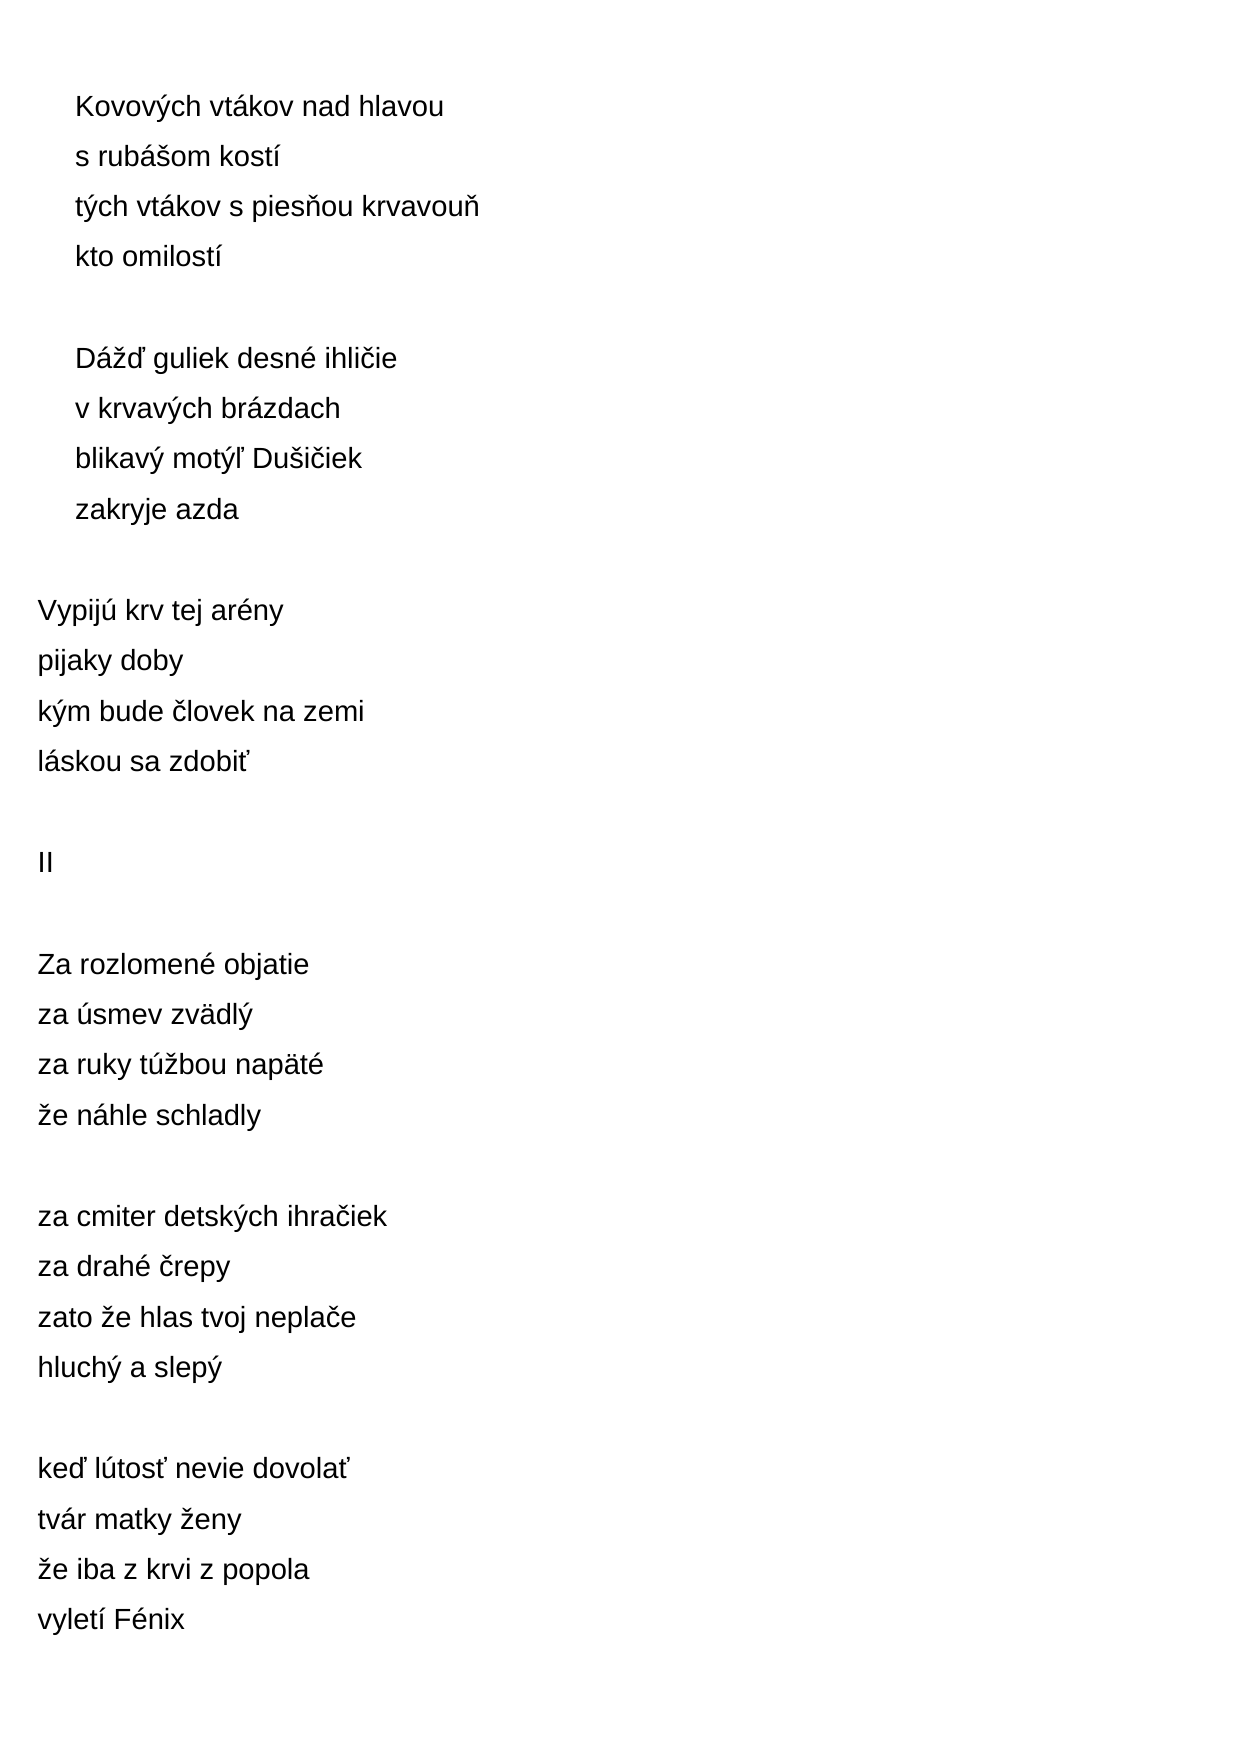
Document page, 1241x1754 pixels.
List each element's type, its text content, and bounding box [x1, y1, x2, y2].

text kto omilostí [37, 239, 1089, 273]
text zato že hlas tvoj neplače [37, 1300, 1089, 1333]
text za cmiter detských ihračiek [37, 1199, 1089, 1233]
text za úsmev zvädlý [37, 997, 1089, 1031]
text vyletí Fénix [37, 1602, 1089, 1636]
text Vypijú krv tej arény [37, 593, 1089, 627]
text že náhle schladly [37, 1098, 1089, 1131]
text blikavý motýľ Dušičiek [37, 441, 1089, 475]
text zakryje azda [37, 492, 1089, 525]
text Kovových vtákov nad hlavou [37, 88, 1089, 122]
text za ruky túžbou napäté [37, 1047, 1089, 1081]
text tvár matky ženy [37, 1502, 1089, 1535]
text Za rozlomené objatie [37, 947, 1089, 980]
text keď lútosť nevie dovolať [37, 1451, 1089, 1485]
text že iba z krvi z popola [37, 1552, 1089, 1586]
text láskou sa zdobiť [37, 744, 1089, 778]
text kým bude človek na zemi [37, 694, 1089, 727]
text v krvavých brázdach [37, 391, 1089, 425]
text pijaky doby [37, 643, 1089, 677]
text za drahé črepy [37, 1249, 1089, 1283]
text II [37, 845, 1089, 879]
text Dážď guliek desné ihličie [37, 341, 1089, 374]
text s rubášom kostí [37, 139, 1089, 172]
text tých vtákov s piesňou krvavouň [37, 189, 1089, 223]
text hluchý a slepý [37, 1350, 1089, 1383]
